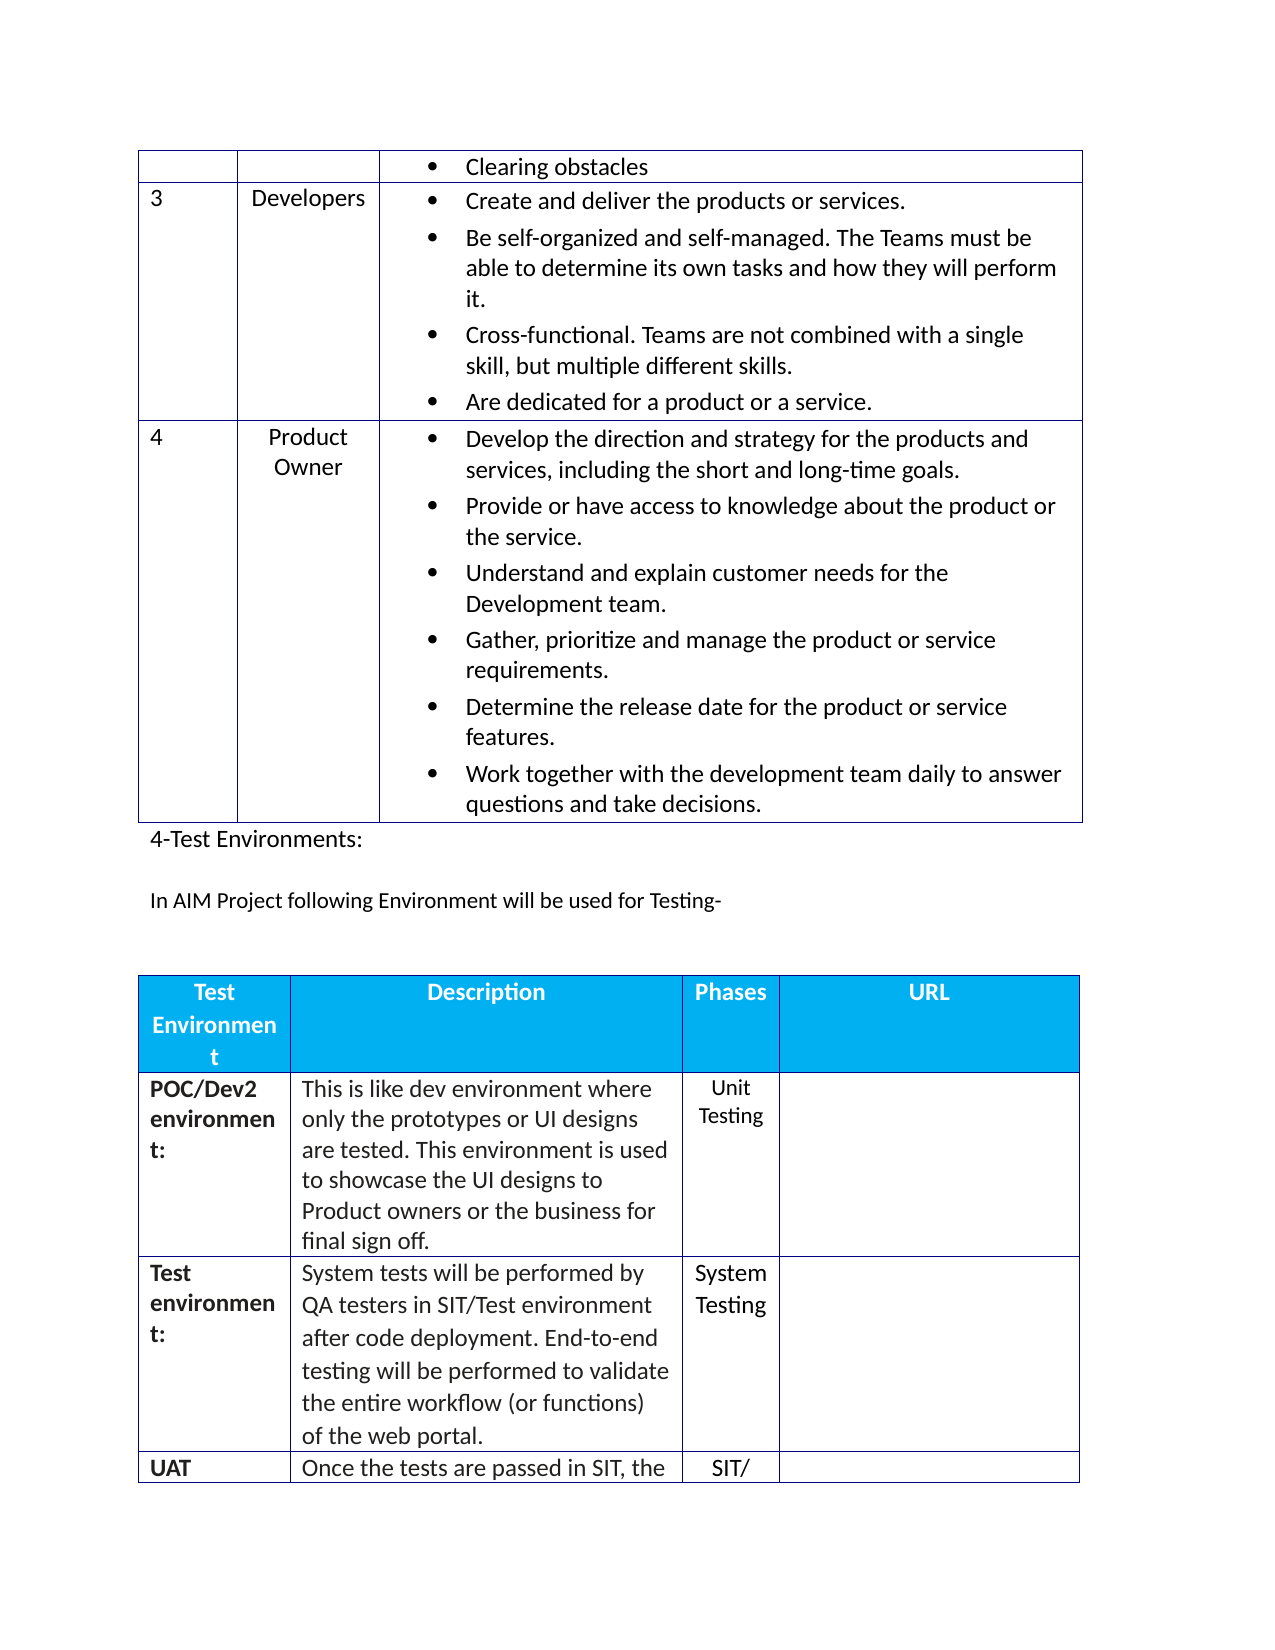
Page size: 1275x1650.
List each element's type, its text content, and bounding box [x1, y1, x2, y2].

table_cell [780, 1257, 1079, 1451]
text 4-Test Environments: [150, 823, 1125, 853]
table_cell [780, 1452, 1079, 1482]
table_header Description [291, 976, 682, 1072]
table_cell Developers [238, 183, 379, 419]
table_cell Test environment: [139, 1257, 290, 1451]
table_cell Unit Testing [683, 1073, 779, 1256]
table_cell 3 [139, 183, 237, 419]
table_header Phases [683, 976, 779, 1072]
table_cell This is like dev environment where only the prototypes or UI designs are tested. This environment is used to showcase the UI designs to Product owners or the business for final sign off. [291, 1073, 682, 1256]
table_cell Develop the direction and strategy for the products and services, including the short and long-time goals. Provide or have access to knowledge about the product or the service. Understand and explain customer needs for the Development team. Gather, prioritize and manage the product or service requirements. Determine the release date for the product or service features. Work together with the development team daily to answer questions and take decisions. [380, 421, 1082, 822]
table_cell [780, 1073, 1079, 1256]
table_cell System tests will be performed by QA testers in SIT/Test environment after code deployment. End-to-end testing will be performed to validate the entire workflow (or functions) of the web portal. [291, 1257, 682, 1451]
table_header URL [780, 976, 1079, 1072]
table_cell [238, 151, 379, 182]
table_cell SIT/ [683, 1452, 779, 1482]
table_cell Ensuring the team lives agile values and principles. Establishing an environment where the team can be effective Addressing team dynamics Ensuring a good relationship between the team and product owner as well as others outside the team Protecting the team from outside interruptions and distractions. Find methods to effectively manage the product backlog. Help and communicate the owner’s wish list to the project team. Arrange and optimize product backlog. Organize scrum events as necessary. Clearing obstacles [380, 151, 1082, 182]
table_cell System Testing [683, 1257, 779, 1451]
table_cell Once the tests are passed in SIT, the [291, 1452, 682, 1482]
table_cell [139, 151, 237, 182]
table_cell POC/Dev2 environment: [139, 1073, 290, 1256]
table_header Test Environment [139, 976, 290, 1072]
table_cell UAT [139, 1452, 290, 1482]
table_cell 4 [139, 421, 237, 822]
text In AIM Project following Environment will be used for Testing- [150, 886, 1125, 914]
table_cell Create and deliver the products or services. Be self-organized and self-managed. The Teams must be able to determine its own tasks and how they will perform it. Cross-functional. Teams are not combined with a single skill, but multiple different skills. Are dedicated for a product or a service. [380, 183, 1082, 419]
table_cell Product Owner [238, 421, 379, 822]
